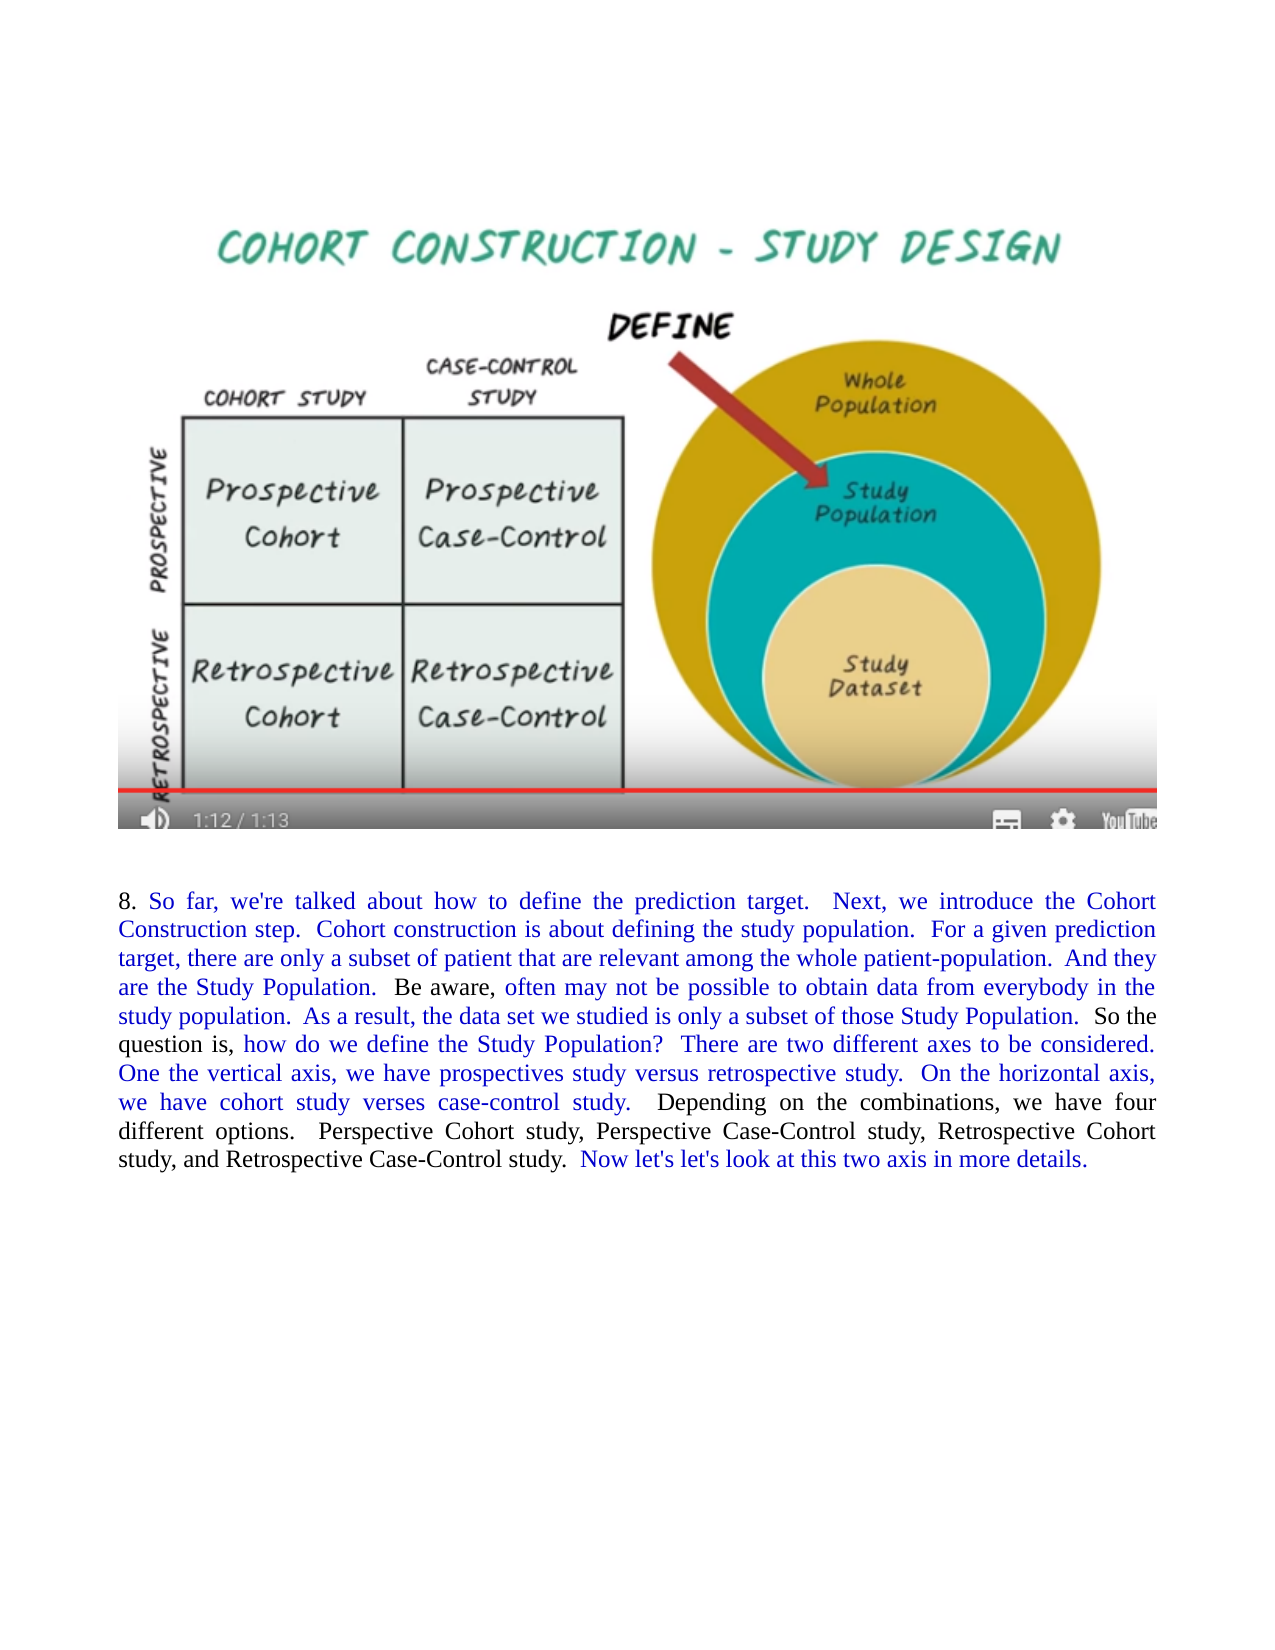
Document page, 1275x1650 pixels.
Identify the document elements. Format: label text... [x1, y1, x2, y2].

text 8. So far, we're talked about how to define the prediction target. Next, we introduce the Cohort Construction step. Cohort construction is about defining the study population. For a given prediction target, there are only a subset of patient that are relevant among the whole patient-population. And they are the Study Population. Be aware, often may not be possible to obtain data from everybody in the study population. As a result, the data set we studied is only a subset of those Study Population. So the question is, how do we define the Study Population? There are two different axes to be considered. One the vertical axis, we have prospectives study versus retrospective study. On the horizontal axis, we have cohort study verses case-control study. Depending on the combinations, we have four different options. Perspective Cohort study, Perspective Case-Control study, Retrospective Cohort study, and Retrospective Case-Control study. Now let's let's look at this two axis in more details. [118, 886, 1157, 1173]
picture [118, 204, 1157, 829]
